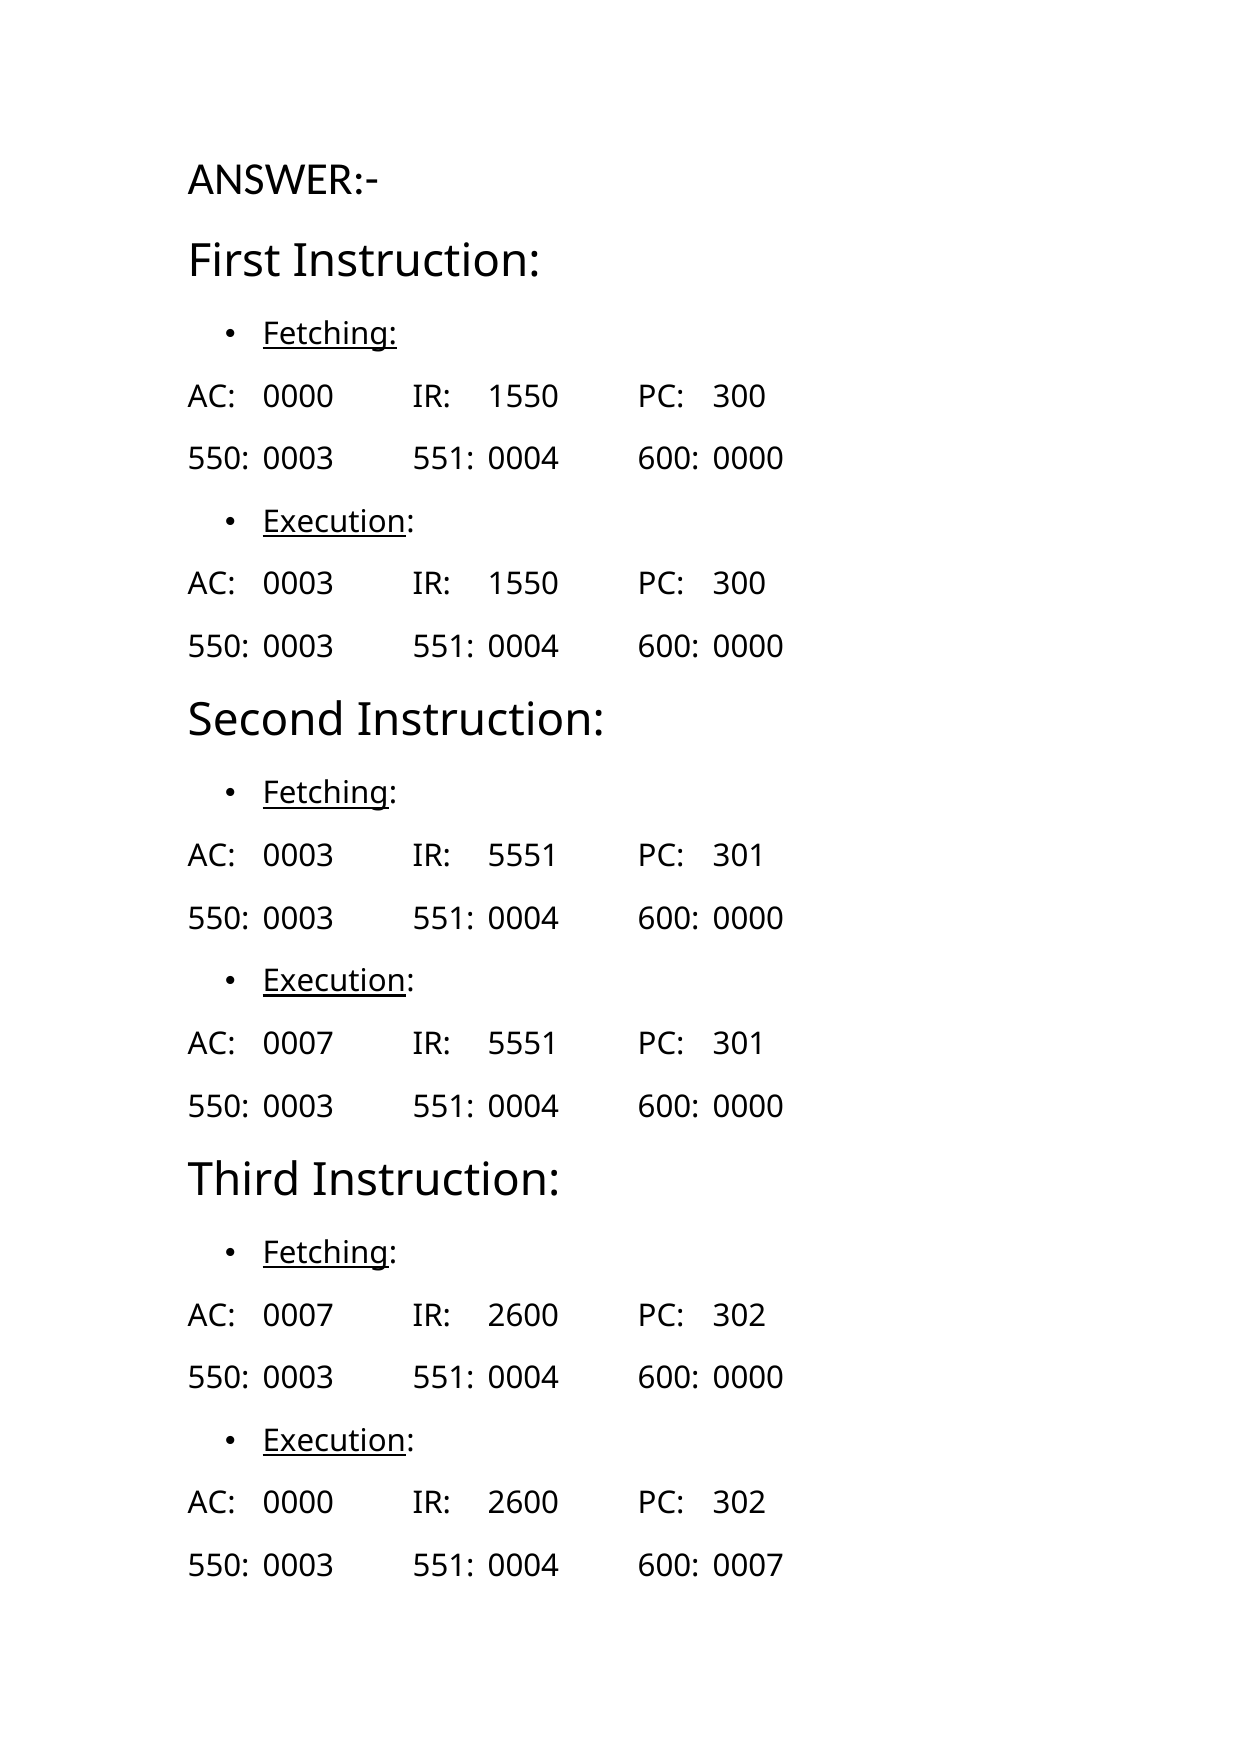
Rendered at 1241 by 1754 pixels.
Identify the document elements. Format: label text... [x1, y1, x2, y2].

list Execution: [225, 499, 1053, 541]
text AC: 0000 IR: 1550 PC: 300 [187, 373, 1053, 416]
list Execution: [225, 1418, 1053, 1461]
text 550: 0003 551: 0004 600: 0000 [187, 1083, 1053, 1126]
text Second Instruction: [187, 687, 1053, 749]
list Execution: [225, 958, 1053, 1001]
text AC: 0003 IR: 5551 PC: 301 [187, 833, 1053, 876]
text 550: 0003 551: 0004 600: 0000 [187, 896, 1053, 938]
text AC: 0007 IR: 2600 PC: 302 [187, 1293, 1053, 1335]
text First Instruction: [187, 227, 1053, 289]
text AC: 0000 IR: 2600 PC: 302 [187, 1481, 1053, 1523]
text AC: 0007 IR: 5551 PC: 301 [187, 1021, 1053, 1063]
list Fetching: [225, 771, 1053, 813]
list Fetching: [225, 1230, 1053, 1273]
text 550: 0003 551: 0004 600: 0000 [187, 1355, 1053, 1398]
list Fetching: [225, 311, 1053, 353]
text 550: 0003 551: 0004 600: 0000 [187, 436, 1053, 479]
text AC: 0003 IR: 1550 PC: 300 [187, 561, 1053, 604]
text ANSWER:- [187, 150, 1053, 206]
text Third Instruction: [187, 1146, 1053, 1208]
text 550: 0003 551: 0004 600: 0007 [187, 1543, 1053, 1586]
text 550: 0003 551: 0004 600: 0000 [187, 624, 1053, 667]
